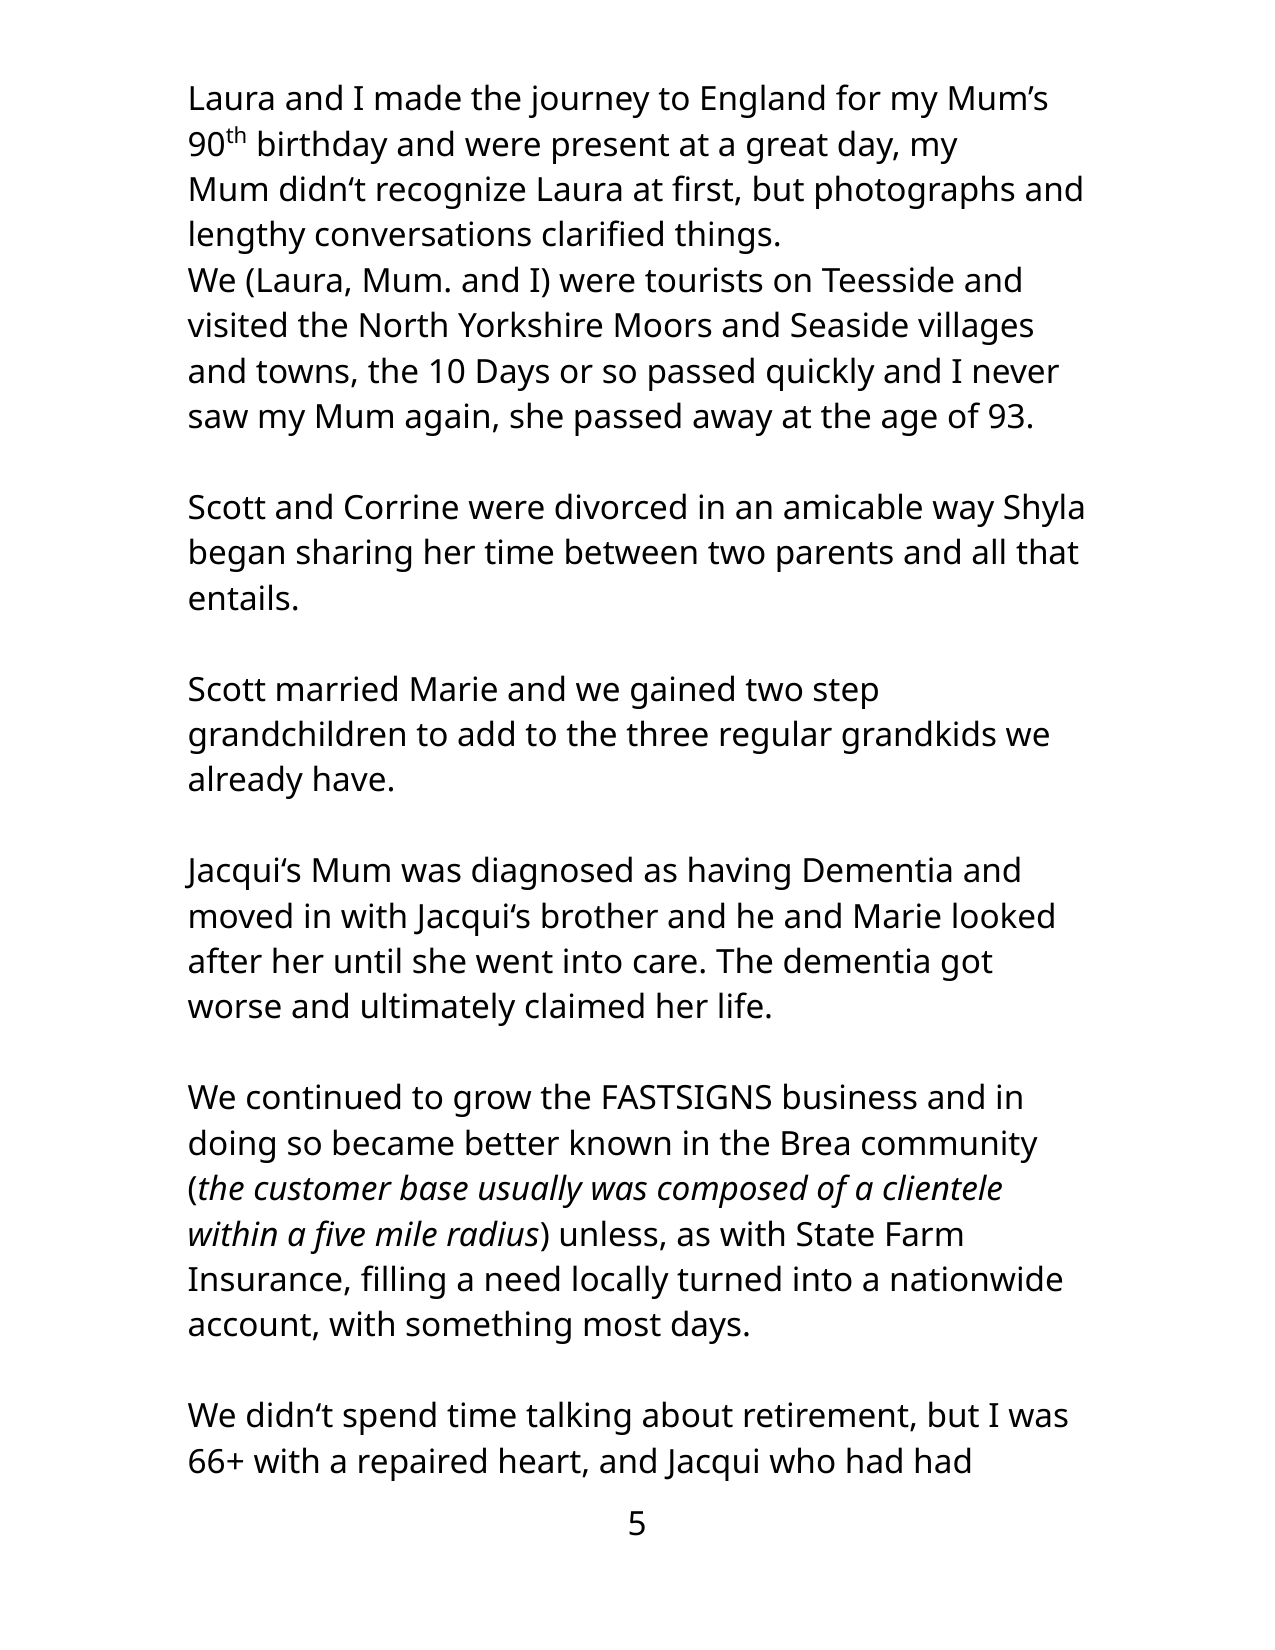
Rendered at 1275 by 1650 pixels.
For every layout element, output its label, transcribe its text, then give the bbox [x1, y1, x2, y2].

text We (Laura, Mum. and I) were tourists on Teesside and visited the North Yorkshire Moors and Seaside villages and towns, the 10 Days or so passed quickly and I never saw my Mum again, she passed away at the age of 93. [187, 257, 1087, 438]
text Scott married Marie and we gained two step grandchildren to add to the three regular grandkids we already have. [187, 665, 1087, 802]
text Mum didn‘t recognize Laura at first, but photographs and lengthy conversations clarified things. [187, 166, 1087, 257]
text Laura and I made the journey to England for my Mum’s 90th birthday and were present at a great day, my [187, 75, 1087, 166]
text Jacqui‘s Mum was diagnosed as having Dementia and moved in with Jacqui‘s brother and he and Marie looked after her until she went into care. The dementia got worse and ultimately claimed her life. [187, 847, 1087, 1029]
text We didn‘t spend time talking about retirement, but I was 66+ with a repaired heart, and Jacqui who had had [187, 1392, 1087, 1483]
text Scott and Corrine were divorced in an amicable way Shyla began sharing her time between two parents and all that entails. [187, 484, 1087, 620]
text We continued to grow the FASTSIGNS business and in doing so became better known in the Brea community (the customer base usually was composed of a clientele within a five mile radius) unless, as with State Farm Insurance, filling a need locally turned into a nationwide account, with something most days. [187, 1074, 1087, 1347]
